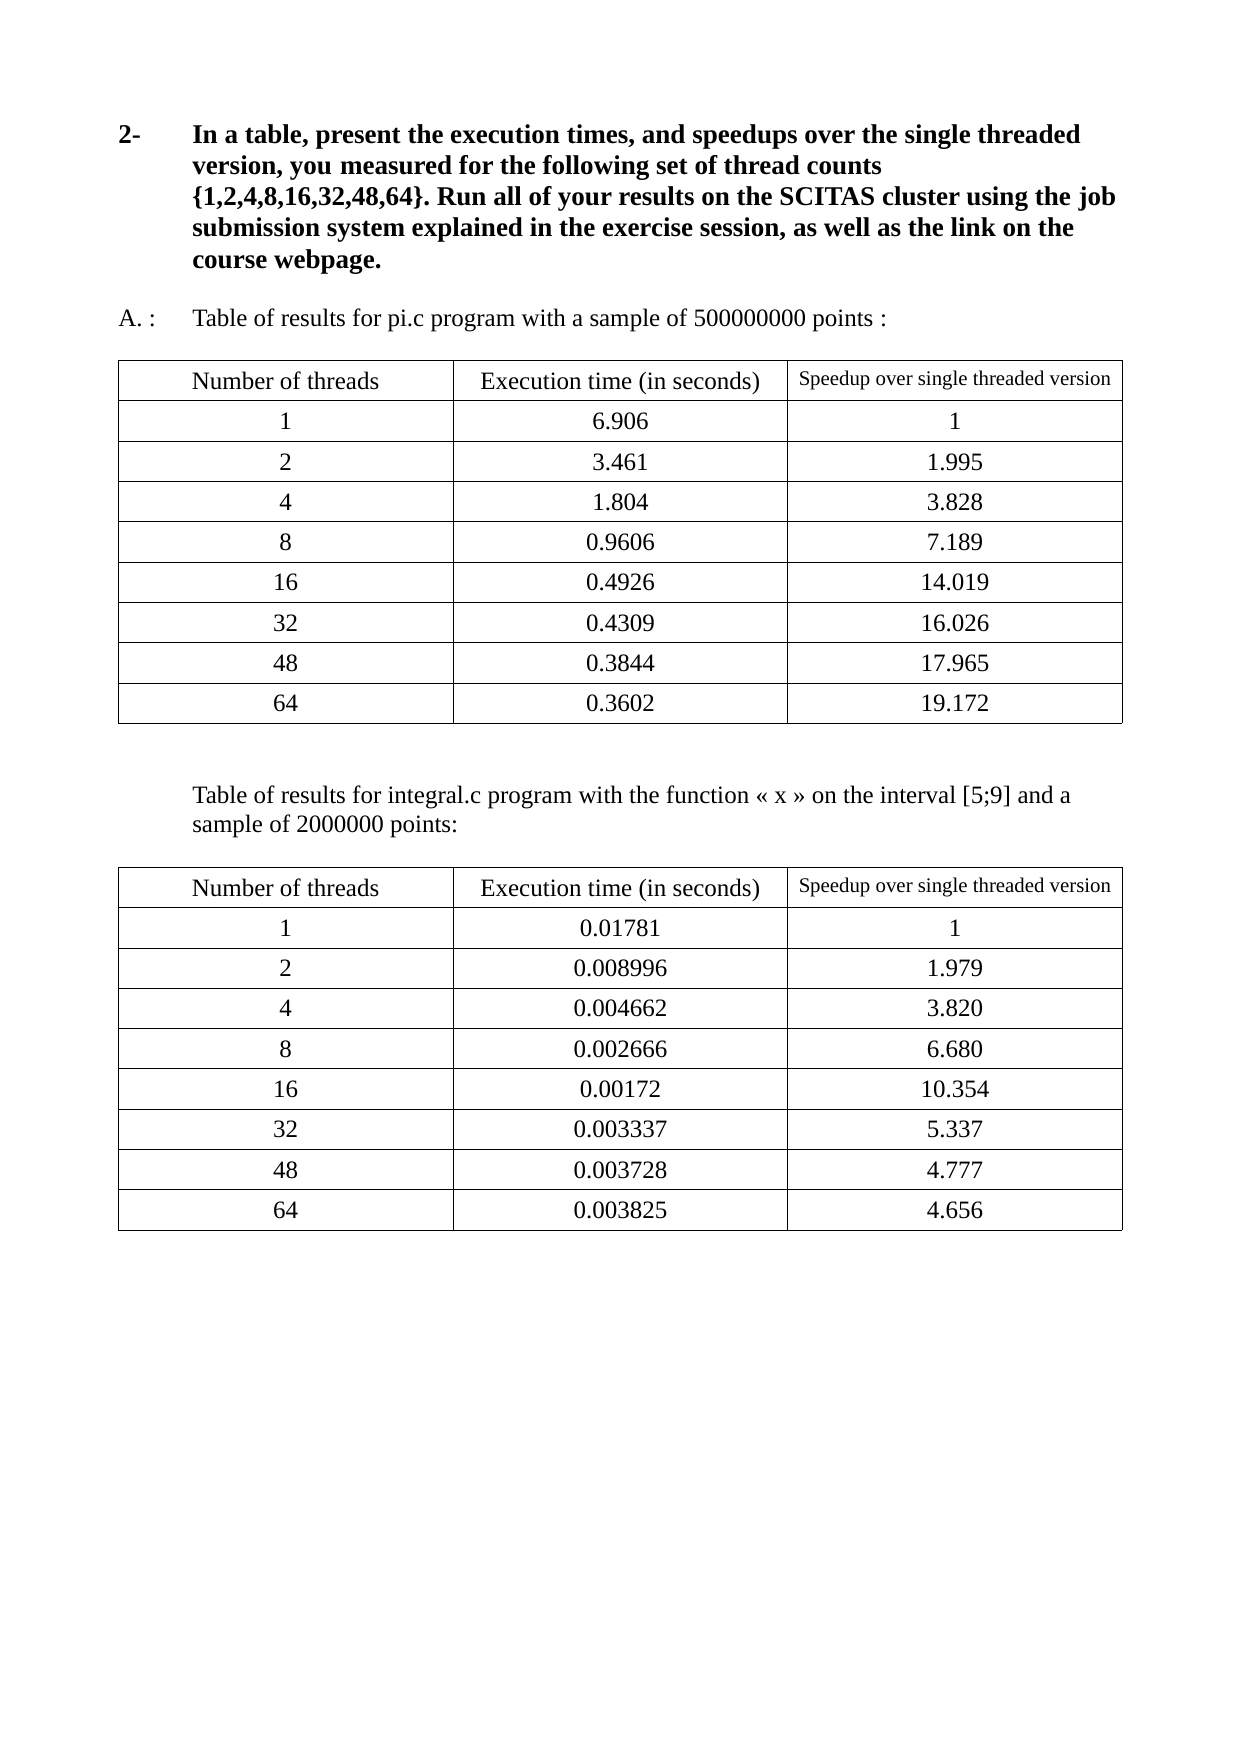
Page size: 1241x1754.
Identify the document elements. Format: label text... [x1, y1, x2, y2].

table_header Speedup over single threaded version [788, 868, 1122, 907]
table_cell 2 [119, 949, 453, 988]
table_cell 64 [119, 1190, 453, 1229]
table_cell 32 [119, 1110, 453, 1149]
table_header Execution time (in seconds) [454, 868, 787, 907]
table_cell 17.965 [788, 643, 1122, 683]
table_cell 0.00172 [454, 1069, 787, 1109]
table_cell 0.003728 [454, 1150, 787, 1189]
table_cell 8 [119, 522, 453, 562]
table_cell 19.172 [788, 684, 1122, 723]
table_cell 48 [119, 1150, 453, 1189]
text Table of results for integral.c program with the function « x » on the interval [5;9] and a sample of 2000000 points: [118, 781, 1122, 838]
table_cell 16 [119, 563, 453, 602]
table_cell 1 [119, 908, 453, 947]
text 2- In a table, present the execution times, and speedups over the single threaded version, you measured for the following set of thread counts {1,2,4,8,16,32,48,64}. Run all of your results on the SCITAS cluster using the job submission system explained in the exercise session, as well as the link on the course webpage. [118, 118, 1122, 274]
table_cell 4.656 [788, 1190, 1122, 1229]
table_cell 0.9606 [454, 522, 787, 562]
table_cell 6.906 [454, 401, 787, 441]
table_header Number of threads [119, 361, 453, 400]
table_cell 16.026 [788, 603, 1122, 642]
table_cell 0.003825 [454, 1190, 787, 1229]
table_cell 8 [119, 1029, 453, 1068]
table_cell 32 [119, 603, 453, 642]
table_cell 0.002666 [454, 1029, 787, 1068]
table_cell 4 [119, 989, 453, 1028]
table_cell 0.004662 [454, 989, 787, 1028]
table_cell 1 [119, 401, 453, 441]
table_cell 4.777 [788, 1150, 1122, 1189]
table_cell 3.820 [788, 989, 1122, 1028]
table_cell 0.01781 [454, 908, 787, 947]
table_cell 4 [119, 482, 453, 521]
table_cell 10.354 [788, 1069, 1122, 1109]
table_cell 6.680 [788, 1029, 1122, 1068]
table_cell 3.461 [454, 442, 787, 481]
table_cell 3.828 [788, 482, 1122, 521]
table_cell 0.4926 [454, 563, 787, 602]
table_cell 2 [119, 442, 453, 481]
table_cell 64 [119, 684, 453, 723]
table_cell 5.337 [788, 1110, 1122, 1149]
table_cell 14.019 [788, 563, 1122, 602]
table_cell 1.804 [454, 482, 787, 521]
table_header Speedup over single threaded version [788, 361, 1122, 400]
table_cell 16 [119, 1069, 453, 1109]
table_header Number of threads [119, 868, 453, 907]
table_cell 7.189 [788, 522, 1122, 562]
table_cell 1.979 [788, 949, 1122, 988]
table_cell 1 [788, 908, 1122, 947]
table_cell 0.3844 [454, 643, 787, 683]
table_cell 1.995 [788, 442, 1122, 481]
table_cell 0.003337 [454, 1110, 787, 1149]
table_cell 0.3602 [454, 684, 787, 723]
table_cell 0.008996 [454, 949, 787, 988]
table_header Execution time (in seconds) [454, 361, 787, 400]
table_cell 1 [788, 401, 1122, 441]
text A. : Table of results for pi.c program with a sample of 500000000 points : [118, 303, 1122, 331]
table_cell 0.4309 [454, 603, 787, 642]
table_cell 48 [119, 643, 453, 683]
